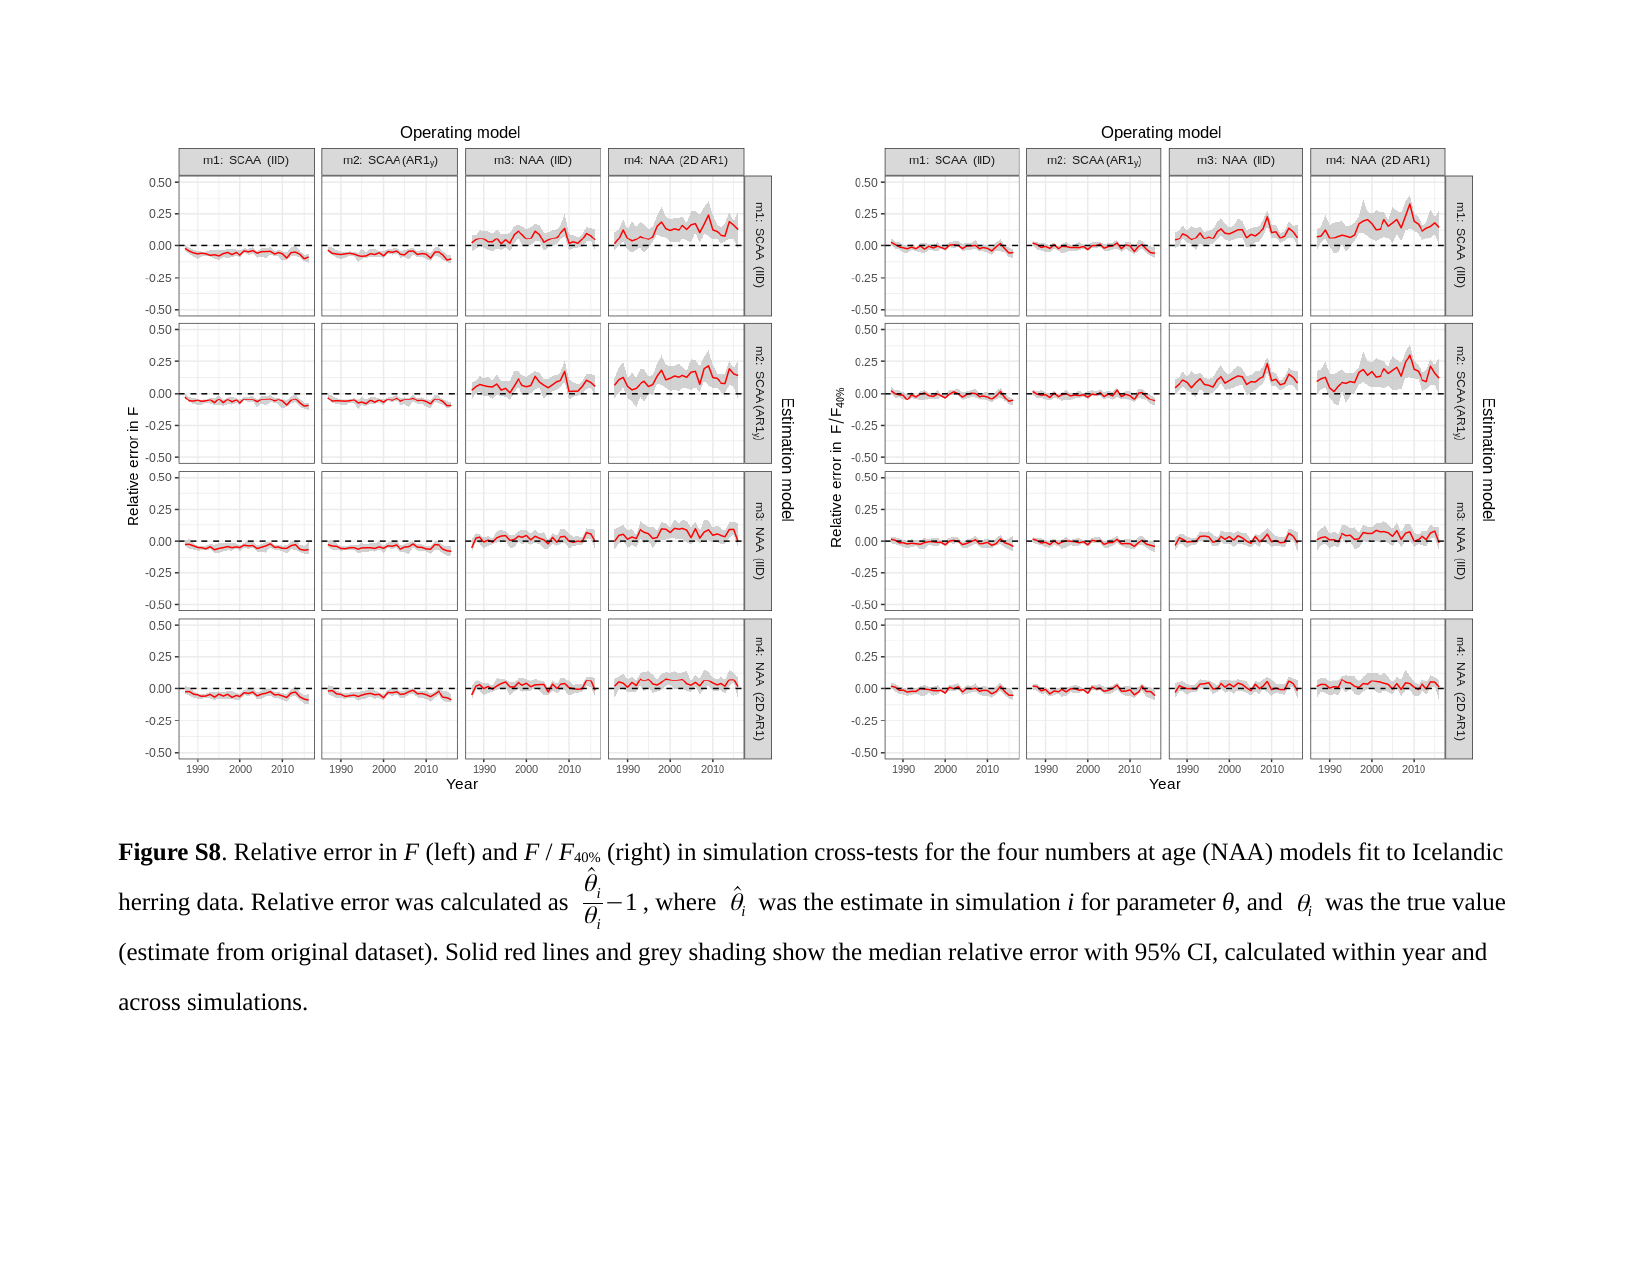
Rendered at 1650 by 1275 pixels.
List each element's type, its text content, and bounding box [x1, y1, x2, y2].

picture [819, 118, 1502, 801]
text Figure S8. Relative error in F (left) and F / F40% (right) in simulation cross-tests for the four numbers at age (NAA) models fit to Icelandic herring data. Relative error was calculated as , where was the estimate in simulation i for parameter θ, and was the true value (estimate from original dataset). Solid red lines and grey shading show the median relative error with 95% CI, calculated within year and across simulations. [118, 820, 1532, 1020]
picture [118, 118, 801, 801]
